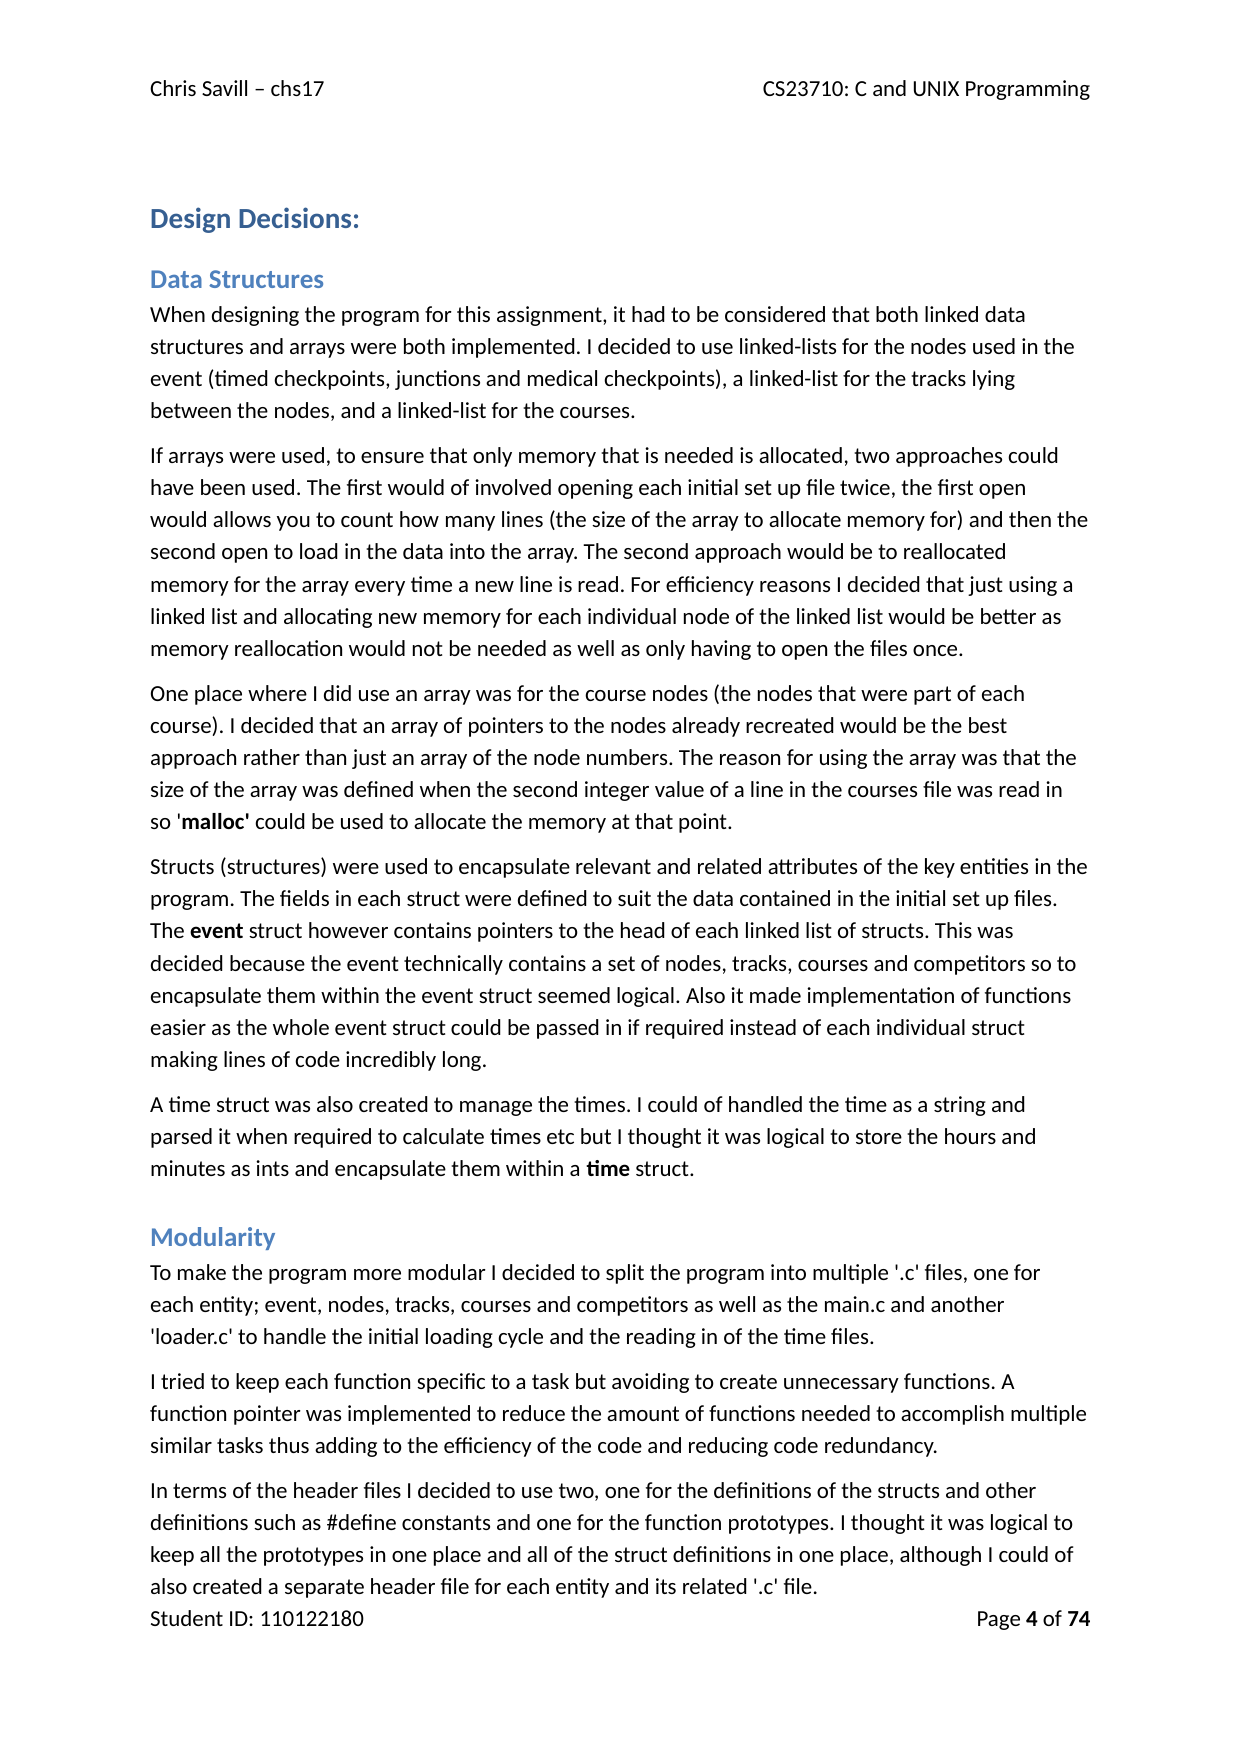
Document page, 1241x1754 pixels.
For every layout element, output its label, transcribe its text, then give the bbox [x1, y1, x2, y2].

text In terms of the header files I decided to use two, one for the definitions of the structs and other definitions such as #define constants and one for the function prototypes. I thought it was logical to keep all the prototypes in one place and all of the struct definitions in one place, although I could of also created a separate header file for each entity and its related '.c' file. [150, 1476, 1090, 1601]
subtitle Data Structures [150, 262, 1090, 295]
text A time struct was also created to manage the times. I could of handled the time as a string and parsed it when required to calculate times etc but I thought it was logical to store the hours and minutes as ints and encapsulate them within a time struct. [150, 1090, 1090, 1182]
text One place where I did use an array was for the course nodes (the nodes that were part of each course). I decided that an array of pointers to the nodes already recreated would be the best approach rather than just an array of the node numbers. The reason for using the array was that the size of the array was defined when the second integer value of a line in the courses file was read in so 'malloc' could be used to allocate the memory at that point. [150, 679, 1090, 836]
subtitle Design Decisions: [150, 200, 1090, 236]
text When designing the program for this assignment, it had to be considered that both linked data structures and arrays were both implemented. I decided to use linked-lists for the nodes used in the event (timed checkpoints, junctions and medical checkpoints), a linked-list for the tracks lying between the nodes, and a linked-list for the courses. [150, 300, 1090, 424]
text To make the program more modular I decided to split the program into multiple '.c' files, one for each entity; event, nodes, tracks, courses and competitors as well as the main.c and another 'loader.c' to handle the initial loading cycle and the reading in of the time files. [150, 1258, 1090, 1350]
text I tried to keep each function specific to a task but avoiding to create unnecessary functions. A function pointer was implemented to reduce the amount of functions needed to accomplish multiple similar tasks thus adding to the efficiency of the code and reducing code redundancy. [150, 1367, 1090, 1459]
subtitle Modularity [150, 1220, 1090, 1253]
text If arrays were used, to ensure that only memory that is needed is allocated, two approaches could have been used. The first would of involved opening each initial set up file twice, the first open would allows you to count how many lines (the size of the array to allocate memory for) and then the second open to load in the data into the array. The second approach would be to reallocated memory for the array every time a new line is read. For efficiency reasons I decided that just using a linked list and allocating new memory for each individual node of the linked list would be better as memory reallocation would not be needed as well as only having to open the files once. [150, 441, 1090, 662]
text Structs (structures) were used to encapsulate relevant and related attributes of the key entities in the program. The fields in each struct were defined to suit the data contained in the initial set up files. The event struct however contains pointers to the head of each linked list of structs. This was decided because the event technically contains a set of nodes, tracks, courses and competitors so to encapsulate them within the event struct seemed logical. Also it made implementation of functions easier as the whole event struct could be passed in if required instead of each individual struct making lines of code incredibly long. [150, 852, 1090, 1073]
